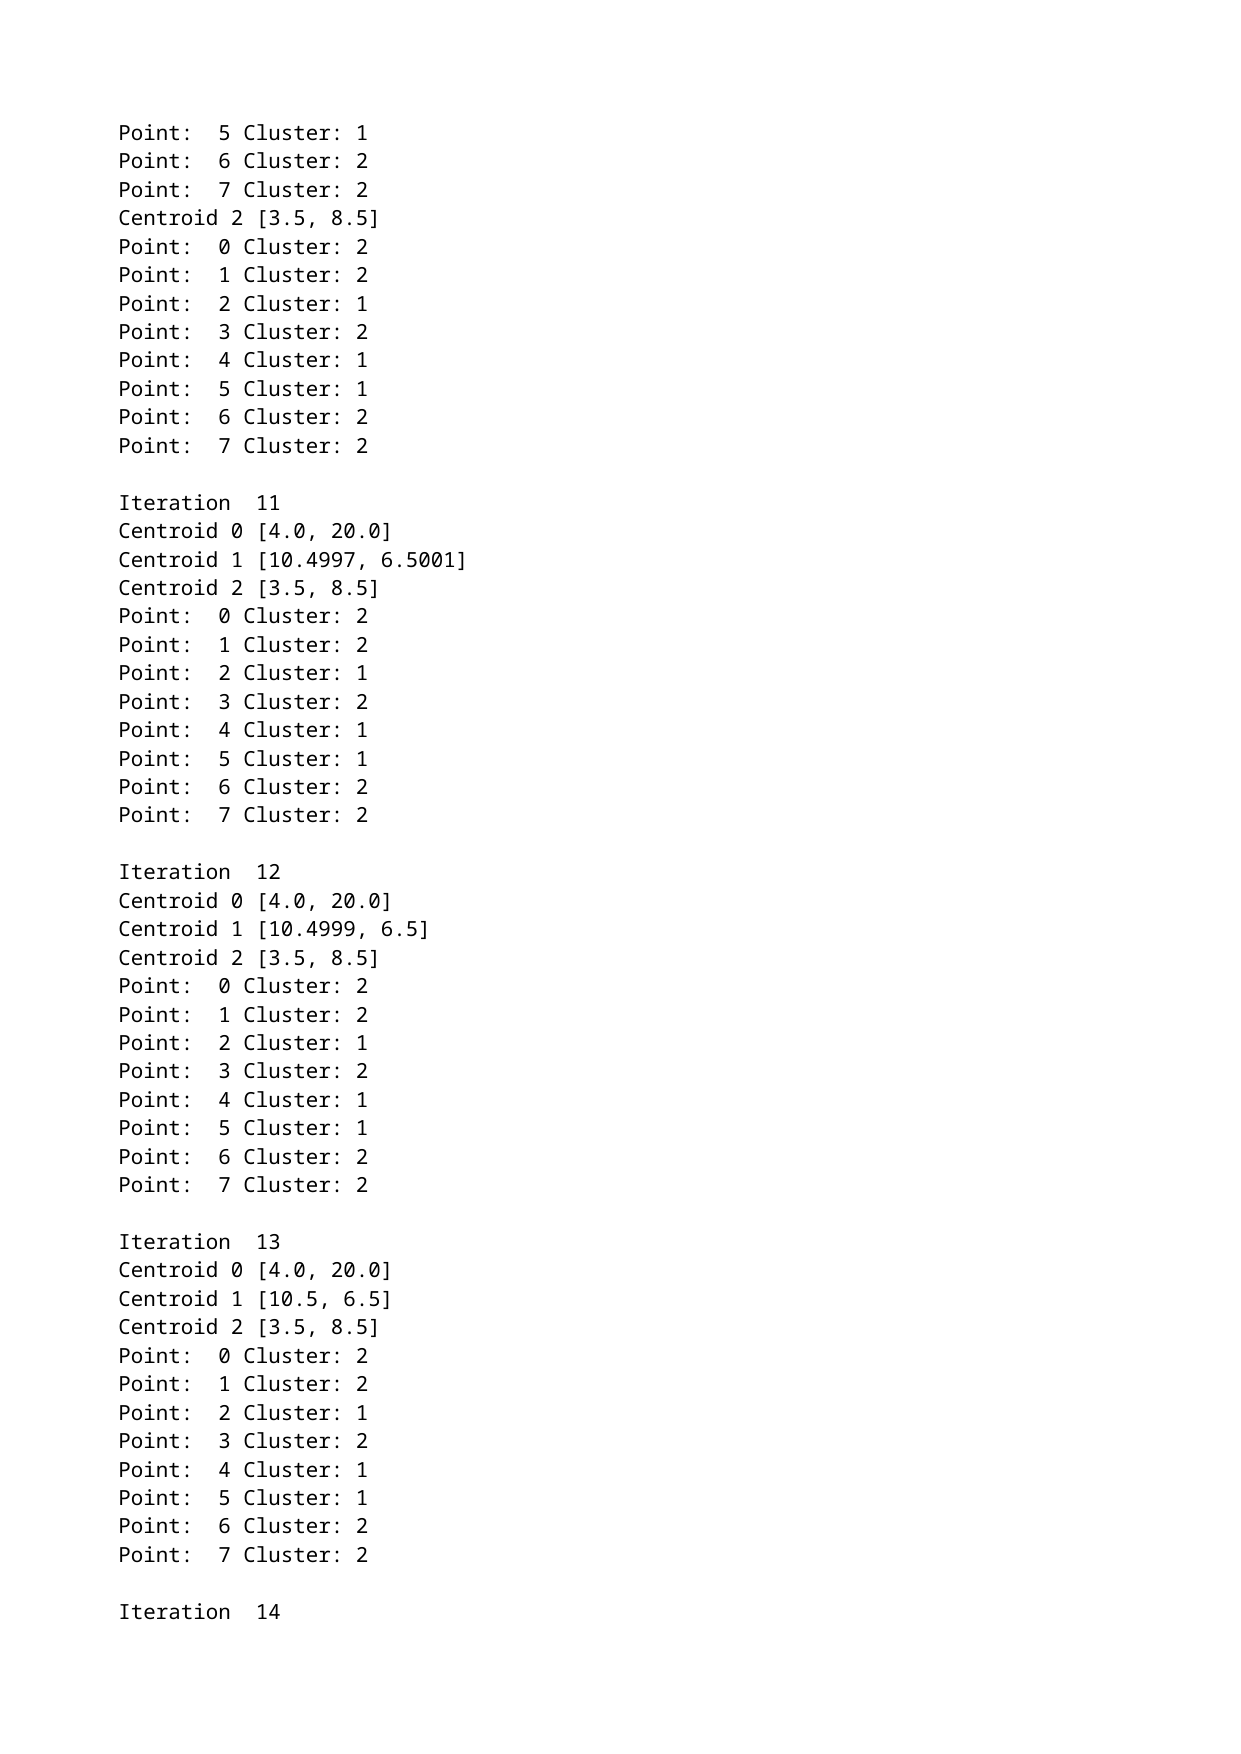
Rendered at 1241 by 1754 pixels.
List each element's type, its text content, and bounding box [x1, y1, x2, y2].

text Centroid 2 [3.5, 8.5] [118, 203, 1122, 232]
text Point: 4 Cluster: 1 [118, 346, 1122, 374]
text Point: 1 Cluster: 2 [118, 630, 1122, 658]
text Point: 5 Cluster: 1 [118, 374, 1122, 402]
text Centroid 1 [10.5, 6.5] [118, 1284, 1122, 1312]
text Point: 6 Cluster: 2 [118, 1512, 1122, 1540]
text Iteration 11 [118, 488, 1122, 516]
text Point: 2 Cluster: 1 [118, 1028, 1122, 1057]
text Point: 4 Cluster: 1 [118, 1455, 1122, 1483]
text Point: 7 Cluster: 2 [118, 1540, 1122, 1568]
text Point: 6 Cluster: 2 [118, 772, 1122, 801]
text Point: 3 Cluster: 2 [118, 1426, 1122, 1455]
text Point: 7 Cluster: 2 [118, 175, 1122, 203]
text Point: 1 Cluster: 2 [118, 260, 1122, 289]
text Point: 5 Cluster: 1 [118, 118, 1122, 147]
text Point: 0 Cluster: 2 [118, 971, 1122, 1000]
text Point: 7 Cluster: 2 [118, 431, 1122, 459]
text Point: 7 Cluster: 2 [118, 801, 1122, 829]
text Point: 6 Cluster: 2 [118, 147, 1122, 175]
text Centroid 2 [3.5, 8.5] [118, 573, 1122, 602]
text Centroid 1 [10.4997, 6.5001] [118, 545, 1122, 573]
text Point: 0 Cluster: 2 [118, 1341, 1122, 1369]
text Centroid 0 [4.0, 20.0] [118, 1256, 1122, 1284]
text Point: 0 Cluster: 2 [118, 232, 1122, 260]
text Point: 5 Cluster: 1 [118, 1483, 1122, 1512]
text Point: 1 Cluster: 2 [118, 1000, 1122, 1028]
text Iteration 13 [118, 1227, 1122, 1256]
text Centroid 0 [4.0, 20.0] [118, 886, 1122, 914]
text Point: 2 Cluster: 1 [118, 289, 1122, 317]
text Point: 7 Cluster: 2 [118, 1170, 1122, 1199]
text Point: 3 Cluster: 2 [118, 317, 1122, 346]
text Point: 5 Cluster: 1 [118, 1113, 1122, 1142]
text Point: 3 Cluster: 2 [118, 687, 1122, 715]
text Centroid 0 [4.0, 20.0] [118, 516, 1122, 545]
text Point: 3 Cluster: 2 [118, 1057, 1122, 1085]
text Centroid 2 [3.5, 8.5] [118, 1312, 1122, 1341]
text Centroid 2 [3.5, 8.5] [118, 943, 1122, 971]
text Iteration 14 [118, 1597, 1122, 1625]
text Point: 6 Cluster: 2 [118, 1142, 1122, 1170]
text Point: 5 Cluster: 1 [118, 744, 1122, 772]
text Point: 1 Cluster: 2 [118, 1369, 1122, 1398]
text Point: 2 Cluster: 1 [118, 1398, 1122, 1426]
text Iteration 12 [118, 857, 1122, 886]
text Point: 4 Cluster: 1 [118, 1085, 1122, 1113]
text Point: 4 Cluster: 1 [118, 715, 1122, 744]
text Point: 6 Cluster: 2 [118, 402, 1122, 431]
text Centroid 1 [10.4999, 6.5] [118, 914, 1122, 943]
text Point: 2 Cluster: 1 [118, 658, 1122, 687]
text Point: 0 Cluster: 2 [118, 602, 1122, 630]
